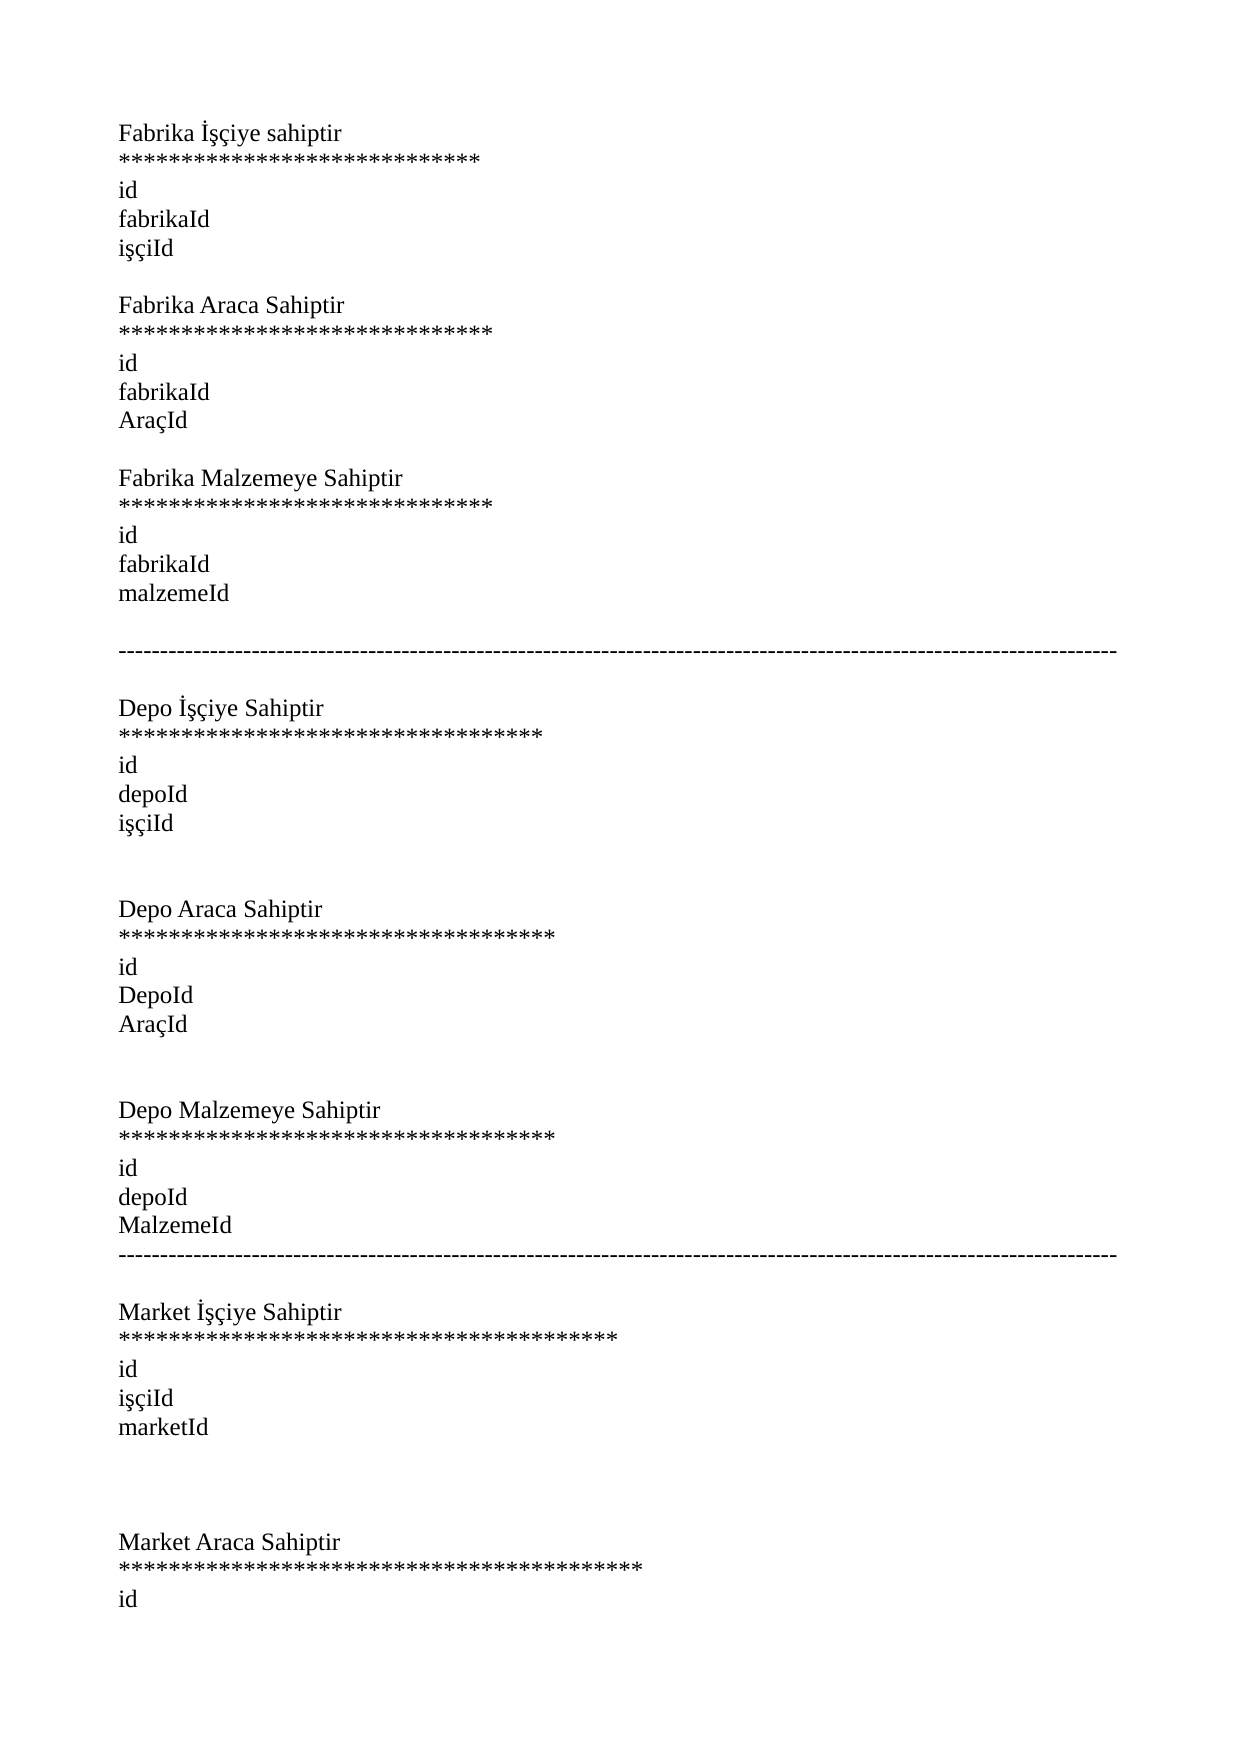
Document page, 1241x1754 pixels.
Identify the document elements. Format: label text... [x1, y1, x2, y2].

text depoId [118, 1182, 1122, 1211]
text ****************************** [118, 492, 1122, 521]
text **************************************** [118, 1326, 1122, 1354]
text ***************************** [118, 147, 1122, 176]
text ****************************** [118, 319, 1122, 348]
text Market Araca Sahiptir [118, 1527, 1122, 1556]
text Depo Araca Sahiptir [118, 894, 1122, 923]
text id [118, 751, 1122, 779]
text ********************************** [118, 722, 1122, 751]
text Fabrika Malzemeye Sahiptir [118, 463, 1122, 492]
text ------------------------------------------------------------------------------------------------------------------------ [118, 1239, 1122, 1268]
text Depo Malzemeye Sahiptir [118, 1096, 1122, 1124]
text işçiId [118, 233, 1122, 262]
text işçiId [118, 1383, 1122, 1412]
text AraçId [118, 1009, 1122, 1038]
text Market İşçiye Sahiptir [118, 1297, 1122, 1326]
text Depo İşçiye Sahiptir [118, 693, 1122, 722]
text fabrikaId [118, 377, 1122, 406]
text işçiId [118, 808, 1122, 837]
text fabrikaId [118, 204, 1122, 233]
text id [118, 176, 1122, 204]
text marketId [118, 1412, 1122, 1441]
text id [118, 1153, 1122, 1182]
text id [118, 521, 1122, 549]
text Fabrika Araca Sahiptir [118, 291, 1122, 319]
text id [118, 952, 1122, 981]
text id [118, 348, 1122, 377]
text id [118, 1354, 1122, 1383]
text *********************************** [118, 923, 1122, 952]
text Fabrika İşçiye sahiptir [118, 118, 1122, 147]
text DepoId [118, 981, 1122, 1009]
text *********************************** [118, 1124, 1122, 1153]
text MalzemeId [118, 1211, 1122, 1239]
text ------------------------------------------------------------------------------------------------------------------------ [118, 636, 1122, 664]
text malzemeId [118, 578, 1122, 607]
text AraçId [118, 406, 1122, 434]
text id [118, 1584, 1122, 1613]
text ****************************************** [118, 1556, 1122, 1584]
text depoId [118, 779, 1122, 808]
text fabrikaId [118, 549, 1122, 578]
